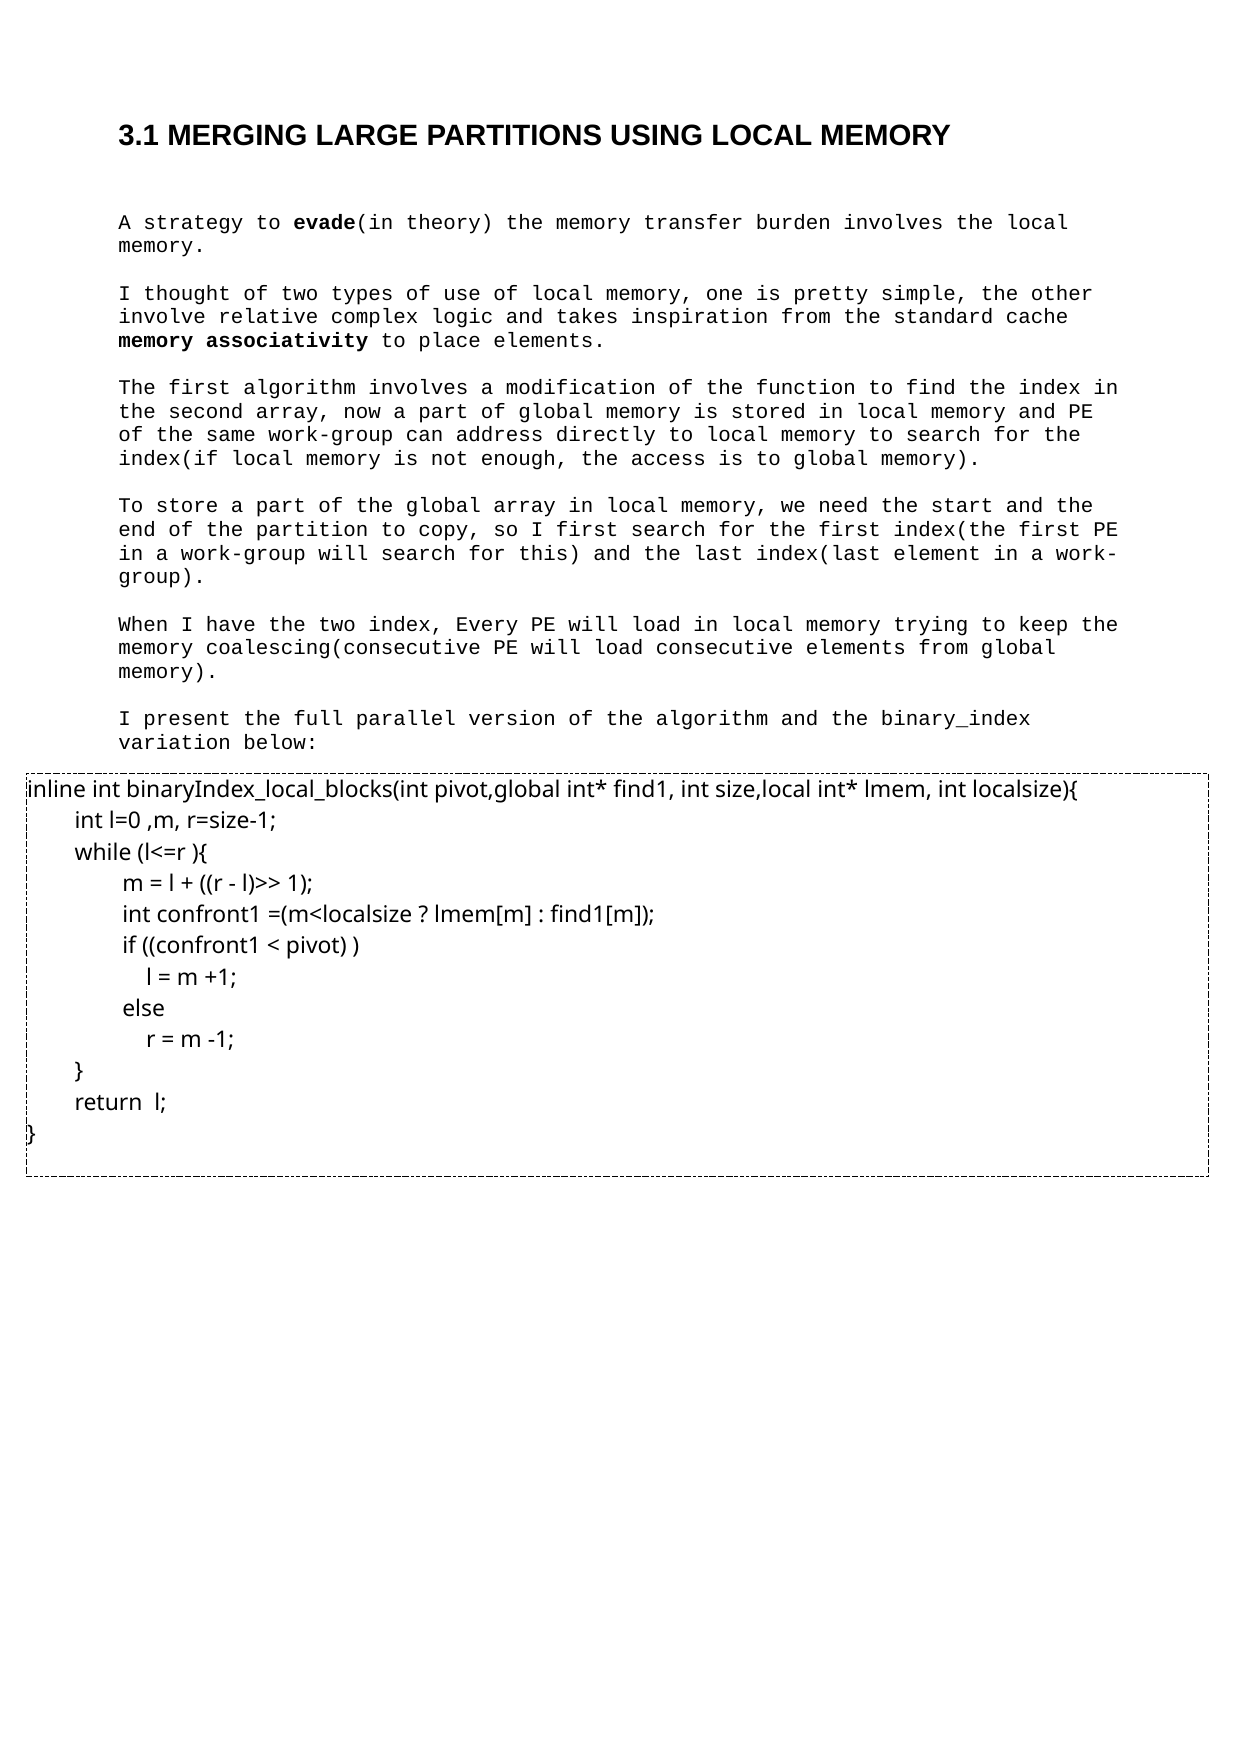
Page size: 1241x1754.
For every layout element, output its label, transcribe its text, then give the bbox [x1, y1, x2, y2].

text When I have the two index, Every PE will load in local memory trying to keep the memory coalescing(consecutive PE will load consecutive elements from global memory). [118, 614, 1122, 684]
subtitle 3.1 MERGING LARGE PARTITIONS USING LOCAL MEMORY [118, 118, 1122, 152]
text I thought of two types of use of local memory, one is pretty simple, the other involve relative complex logic and takes inspiration from the standard cache memory associativity to place elements. [118, 283, 1122, 353]
text To store a part of the global array in local memory, we need the start and the end of the partition to copy, so I first search for the first index(the first PE in a work-group will search for this) and the last index(last element in a work-group). [118, 495, 1122, 590]
text The first algorithm involves a modification of the function to find the index in the second array, now a part of global memory is stored in local memory and PE of the same work-group can address directly to local memory to search for the index(if local memory is not enough, the access is to global memory). [118, 377, 1122, 472]
text A strategy to evade(in theory) the memory transfer burden involves the local memory. [118, 212, 1122, 259]
text I present the full parallel version of the algorithm and the binary_index variation below: [118, 708, 1122, 756]
